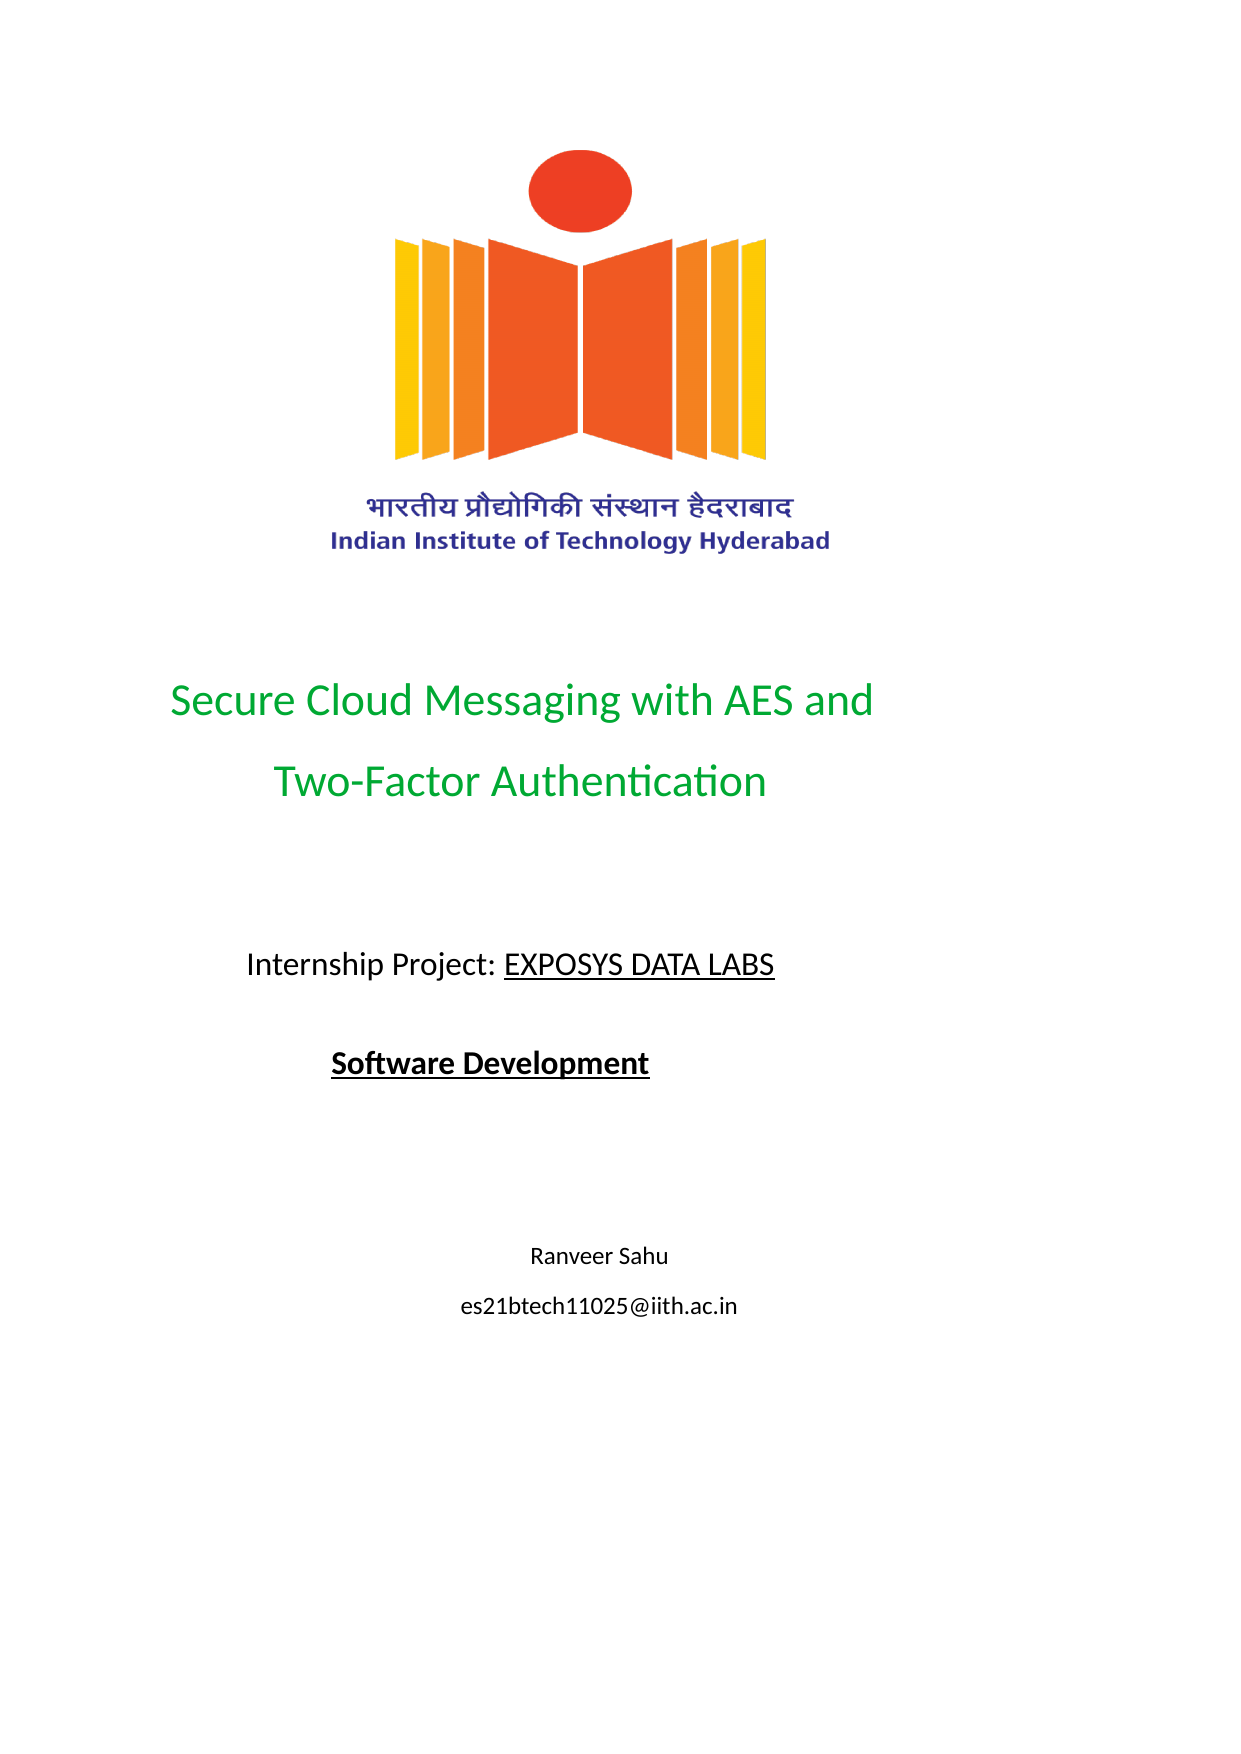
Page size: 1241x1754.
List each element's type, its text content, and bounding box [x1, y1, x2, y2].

text Secure Cloud Messaging with AES and [549, 693, 605, 721]
text Secure Cloud Messaging with AES and [139, 693, 549, 721]
picture [331, 150, 829, 554]
text Internship Project: EXPOSYS DATA LABS [173, 943, 1111, 984]
text Software Development [173, 1042, 1111, 1083]
text es21btech11025@iith.ac.in [139, 1290, 1059, 1321]
text Two-Factor Authentication [139, 774, 1111, 802]
text Ranveer Sahu [139, 1240, 1059, 1271]
text Secure Cloud Messaging with AES and [605, 693, 1111, 721]
